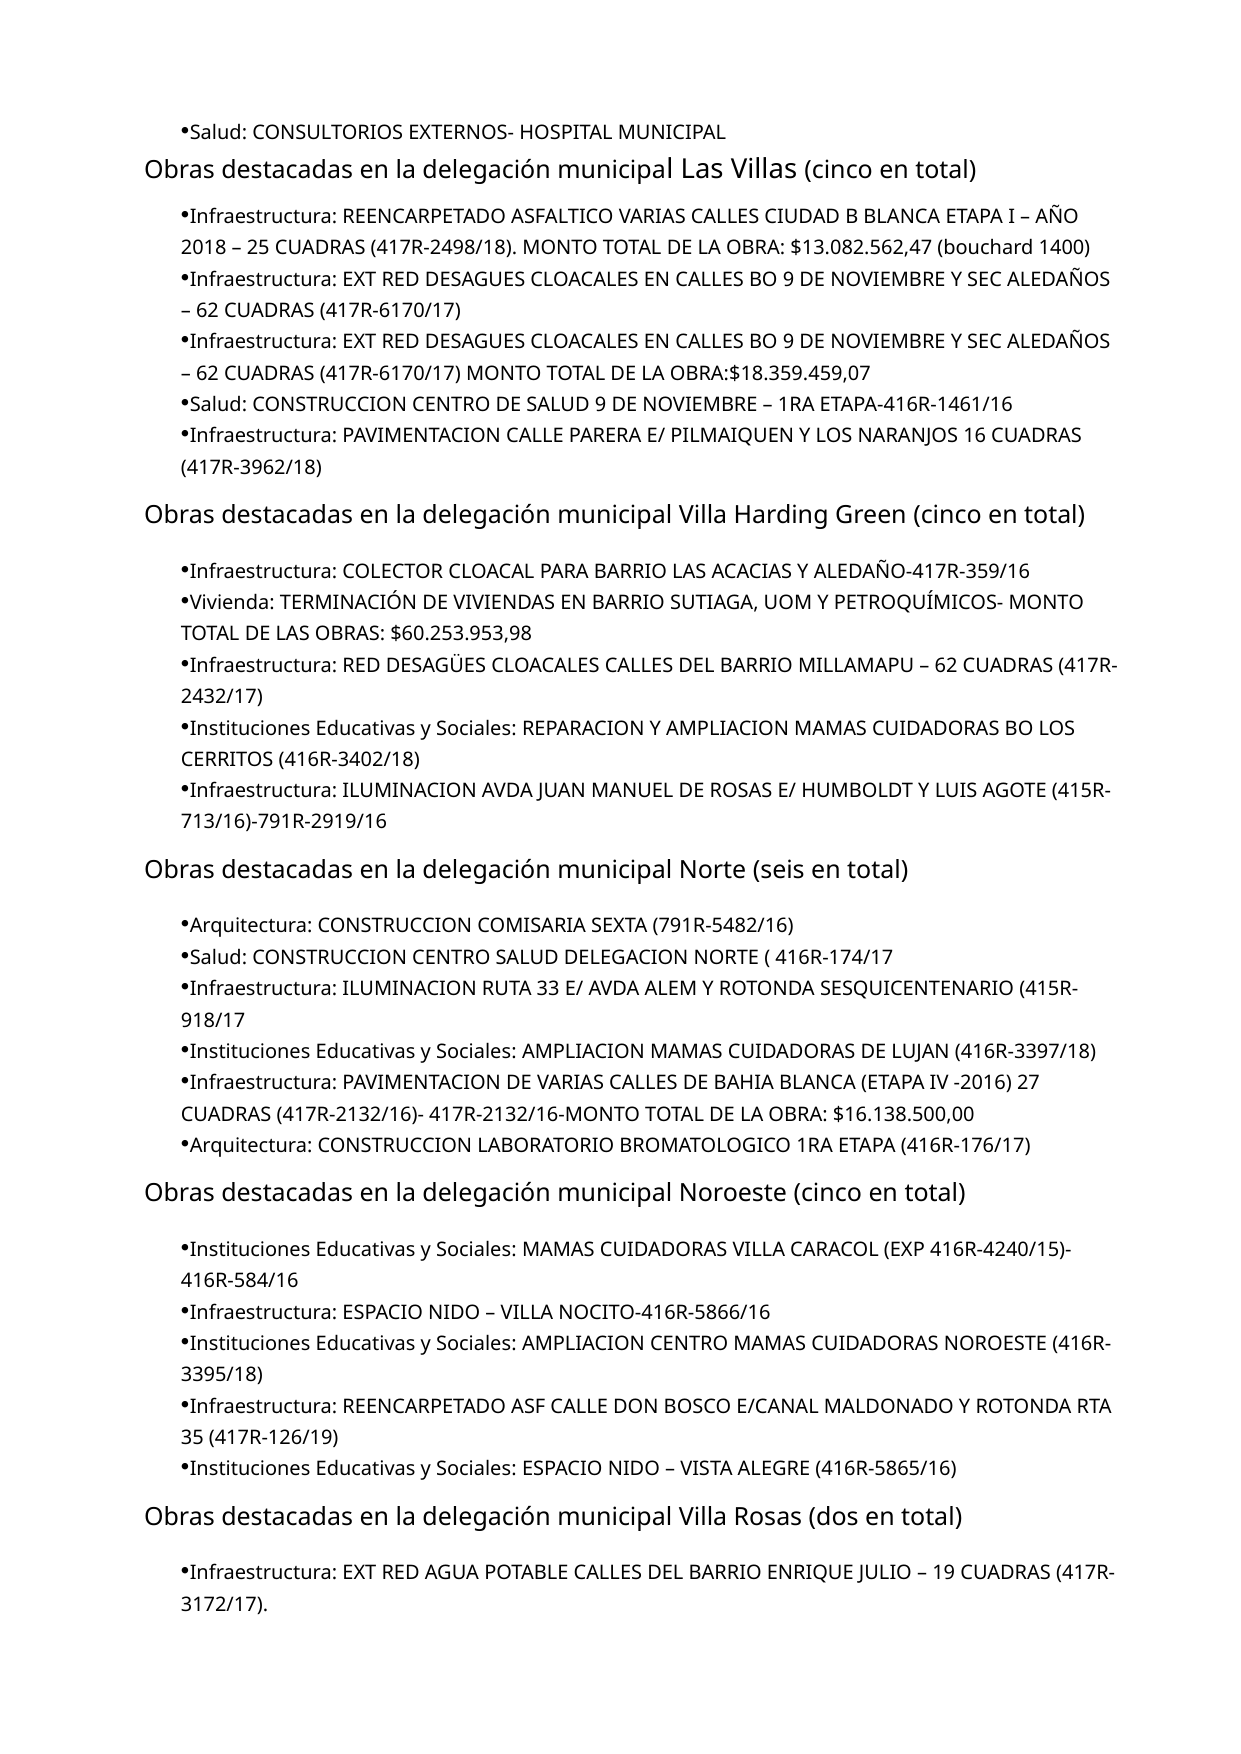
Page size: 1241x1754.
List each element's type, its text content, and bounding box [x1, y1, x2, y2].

list Infraestructura: PAVIMENTACION CALLE PARERA E/ PILMAIQUEN Y LOS NARANJOS 16 CUADRAS (417R-3962/18) [181, 421, 1122, 480]
subtitle 🔎 Obras destacadas en la delegación municipal Villa Harding Green (cinco en total) [118, 497, 1122, 531]
subtitle 🔎 Obras destacadas en la delegación municipal Villa Rosas (dos en total) [118, 1498, 1122, 1532]
list Infraestructura: ILUMINACION RUTA 33 E/ AVDA ALEM Y ROTONDA SESQUICENTENARIO (415R-918/17 [181, 974, 1122, 1033]
list Salud: CONSULTORIOS EXTERNOS- HOSPITAL MUNICIPAL [181, 118, 1122, 145]
subtitle 🔎 Obras destacadas en la delegación municipal Noroeste (cinco en total) [118, 1175, 1122, 1209]
list Vivienda: TERMINACIÓN DE VIVIENDAS EN BARRIO SUTIAGA, UOM Y PETROQUÍMICOS- MONTO TOTAL DE LAS OBRAS: $60.253.953,98 [181, 588, 1122, 647]
subtitle 🔎 Obras destacadas en la delegación municipal Las Villas (cinco en total) [118, 149, 1122, 187]
list Salud: CONSTRUCCION CENTRO SALUD DELEGACION NORTE ( 416R-174/17 [181, 943, 1122, 970]
list Infraestructura: ESPACIO NIDO – VILLA NOCITO-416R-5866/16 [181, 1298, 1122, 1325]
list Infraestructura: ILUMINACION AVDA JUAN MANUEL DE ROSAS E/ HUMBOLDT Y LUIS AGOTE (415R-713/16)-791R-2919/16 [181, 776, 1122, 835]
list Infraestructura: EXT RED DESAGUES CLOACALES EN CALLES BO 9 DE NOVIEMBRE Y SEC ALEDAÑOS – 62 CUADRAS (417R-6170/17) MONTO TOTAL DE LA OBRA:$18.359.459,07 [181, 327, 1122, 386]
subtitle 🔎 Obras destacadas en la delegación municipal Norte (seis en total) [118, 851, 1122, 886]
list Infraestructura: PAVIMENTACION DE VARIAS CALLES DE BAHIA BLANCA (ETAPA IV -2016) 27 CUADRAS (417R-2132/16)- 417R-2132/16-MONTO TOTAL DE LA OBRA: $16.138.500,00 [181, 1068, 1122, 1127]
list Instituciones Educativas y Sociales: AMPLIACION CENTRO MAMAS CUIDADORAS NOROESTE (416R-3395/18) [181, 1329, 1122, 1388]
list Infraestructura: COLECTOR CLOACAL PARA BARRIO LAS ACACIAS Y ALEDAÑO-417R-359/16 [181, 557, 1122, 584]
list Salud: CONSTRUCCION CENTRO DE SALUD 9 DE NOVIEMBRE – 1RA ETAPA-416R-1461/16 [181, 390, 1122, 417]
list Infraestructura: RED DESAGÜES CLOACALES CALLES DEL BARRIO MILLAMAPU – 62 CUADRAS (417R-2432/17) [181, 651, 1122, 709]
list Arquitectura: CONSTRUCCION LABORATORIO BROMATOLOGICO 1RA ETAPA (416R-176/17) [181, 1131, 1122, 1158]
list Infraestructura: EXT RED AGUA POTABLE CALLES DEL BARRIO ENRIQUE JULIO – 19 CUADRAS (417R-3172/17). [181, 1558, 1122, 1617]
list Arquitectura: CONSTRUCCION COMISARIA SEXTA (791R-5482/16) [181, 912, 1122, 939]
list Instituciones Educativas y Sociales: AMPLIACION MAMAS CUIDADORAS DE LUJAN (416R-3397/18) [181, 1037, 1122, 1064]
list Instituciones Educativas y Sociales: REPARACION Y AMPLIACION MAMAS CUIDADORAS BO LOS CERRITOS (416R-3402/18) [181, 713, 1122, 772]
list Instituciones Educativas y Sociales: ESPACIO NIDO – VISTA ALEGRE (416R-5865/16) [181, 1454, 1122, 1482]
list Instituciones Educativas y Sociales: MAMAS CUIDADORAS VILLA CARACOL (EXP 416R-4240/15)-416R-584/16 [181, 1235, 1122, 1294]
list Infraestructura: EXT RED DESAGUES CLOACALES EN CALLES BO 9 DE NOVIEMBRE Y SEC ALEDAÑOS – 62 CUADRAS (417R-6170/17) [181, 265, 1122, 323]
list Infraestructura: REENCARPETADO ASFALTICO VARIAS CALLES CIUDAD B BLANCA ETAPA I – AÑO 2018 – 25 CUADRAS (417R-2498/18). MONTO TOTAL DE LA OBRA: $13.082.562,47 (bouchard 1400) [181, 202, 1122, 261]
list Infraestructura: REENCARPETADO ASF CALLE DON BOSCO E/CANAL MALDONADO Y ROTONDA RTA 35 (417R-126/19) [181, 1392, 1122, 1450]
